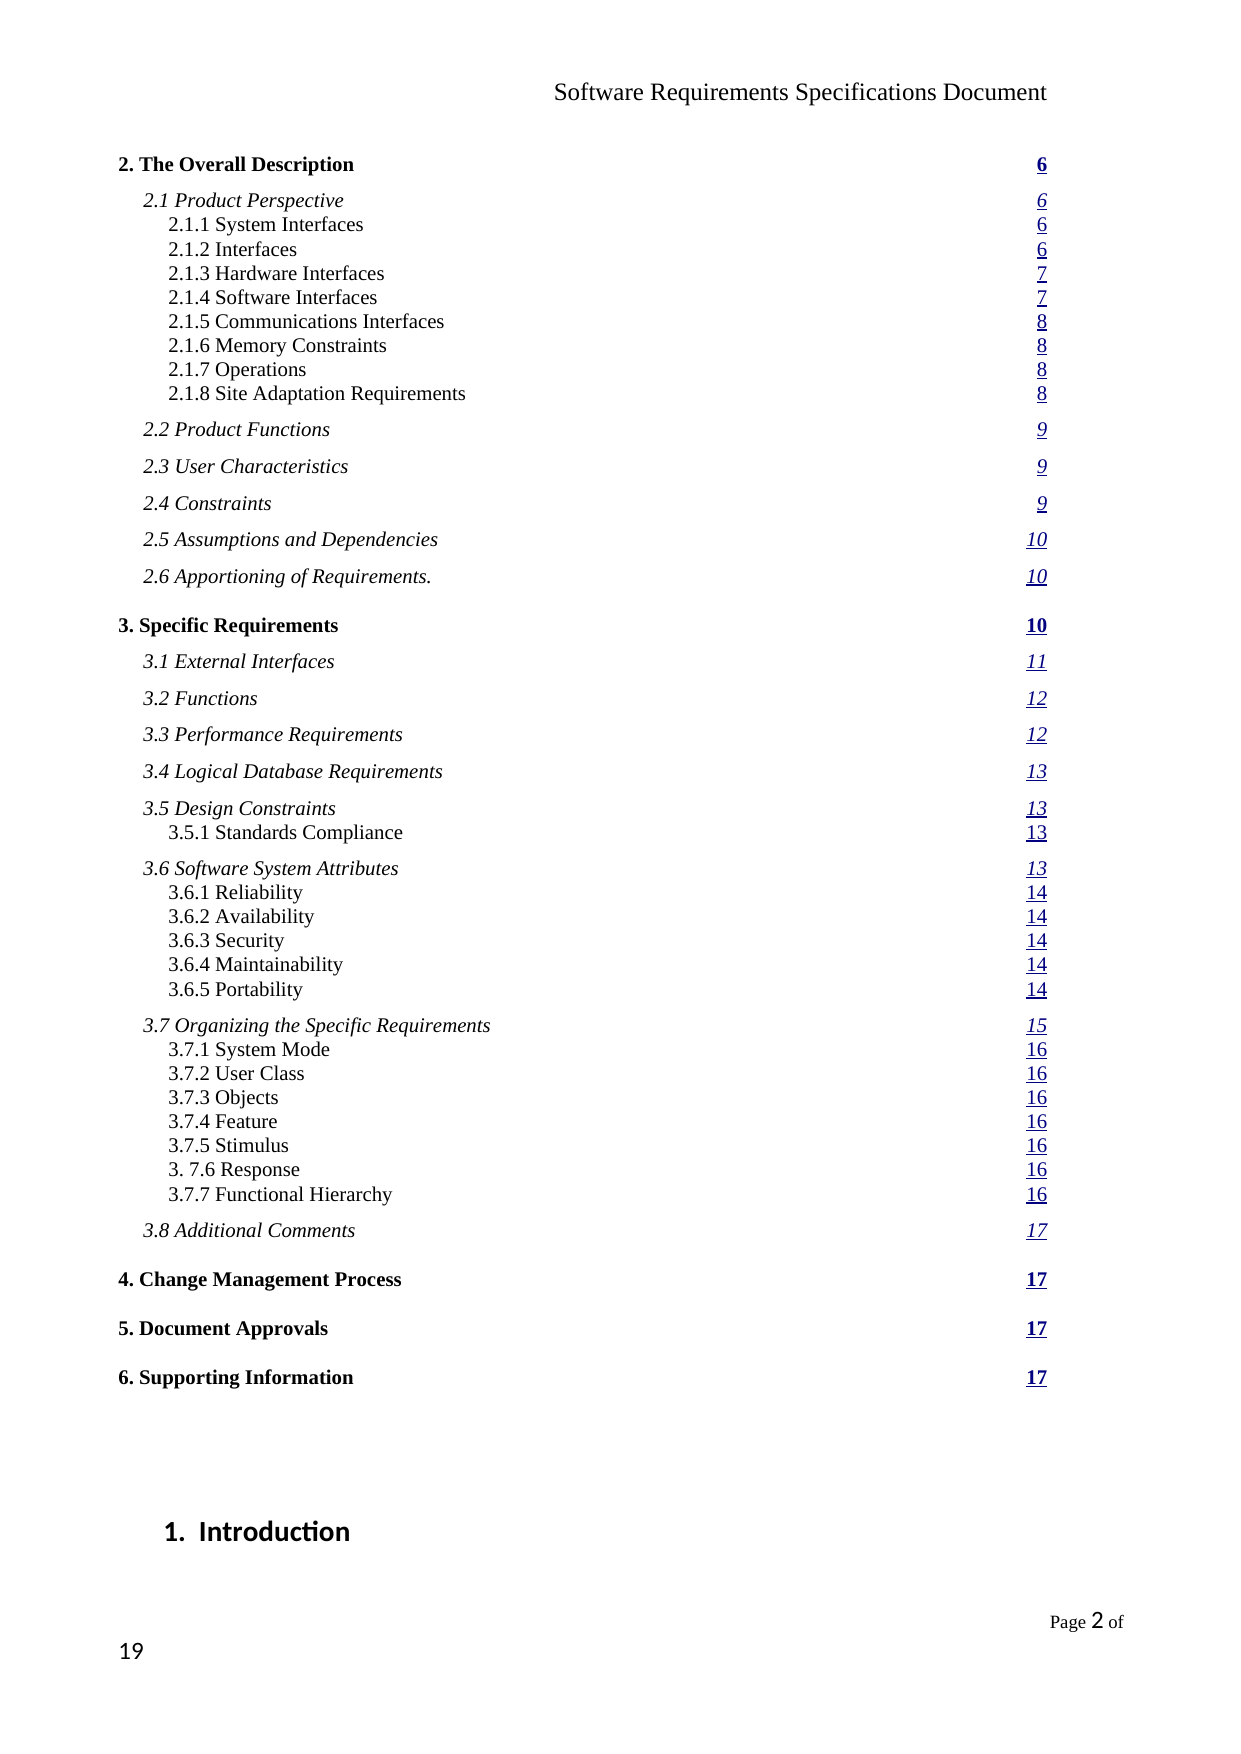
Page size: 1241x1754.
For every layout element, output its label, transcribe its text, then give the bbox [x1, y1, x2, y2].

text 2.5 Assumptions and Dependencies 10 [143, 527, 1047, 551]
text 2. The Overall Description 6 [118, 152, 1047, 176]
text 3.8 Additional Comments 17 [143, 1218, 1047, 1242]
text 3.2 Functions 12 [143, 686, 1047, 710]
text 2.3 User Characteristics 9 [143, 454, 1047, 478]
text 5. Document Approvals 17 [118, 1316, 1047, 1340]
text 2.1.5 Communications Interfaces 8 [168, 309, 1047, 333]
text 2.1.7 Operations 8 [168, 357, 1047, 381]
text 4. Change Management Process 17 [118, 1267, 1047, 1291]
text 2.1.1 System Interfaces 6 [168, 212, 1047, 236]
text 3.1 External Interfaces 11 [143, 649, 1047, 673]
text 3.7 Organizing the Specific Requirements 15 [143, 1013, 1047, 1037]
text 2.2 Product Functions 9 [143, 417, 1047, 441]
subtitle 1. Introduction [118, 1513, 1047, 1549]
text 3.3 Performance Requirements 12 [143, 722, 1047, 746]
text 3.6.5 Portability 14 [168, 976, 1047, 1001]
text 2.1.8 Site Adaptation Requirements 8 [168, 381, 1047, 405]
text 2.1.6 Memory Constraints 8 [168, 333, 1047, 357]
text 3.7.2 User Class 16 [168, 1061, 1047, 1085]
text 3. Specific Requirements 10 [118, 613, 1047, 637]
text 3. 7.6 Response 16 [168, 1157, 1047, 1181]
text 2.1 Product Perspective 6 [143, 188, 1047, 212]
text 6. Supporting Information 17 [118, 1365, 1047, 1389]
text 2.1.2 Interfaces 6 [168, 236, 1047, 261]
text 3.6.3 Security 14 [168, 928, 1047, 952]
text 3.6.4 Maintainability 14 [168, 952, 1047, 976]
text 2.4 Constraints 9 [143, 491, 1047, 514]
text 3.7.1 System Mode 16 [168, 1037, 1047, 1061]
text 3.6 Software System Attributes 13 [143, 856, 1047, 880]
text 3.6.1 Reliability 14 [168, 880, 1047, 904]
text 3.5.1 Standards Compliance 13 [168, 819, 1047, 844]
text 2.1.3 Hardware Interfaces 7 [168, 261, 1047, 284]
text 3.7.4 Feature 16 [168, 1109, 1047, 1133]
text 2.1.4 Software Interfaces 7 [168, 284, 1047, 309]
text 3.4 Logical Database Requirements 13 [143, 759, 1047, 783]
text 2.6 Apportioning of Requirements. 10 [143, 564, 1047, 588]
text 3.7.3 Objects 16 [168, 1085, 1047, 1109]
text 3.5 Design Constraints 13 [143, 796, 1047, 819]
text 3.7.5 Stimulus 16 [168, 1133, 1047, 1157]
text 3.7.7 Functional Hierarchy 16 [168, 1181, 1047, 1206]
text 3.6.2 Availability 14 [168, 904, 1047, 928]
